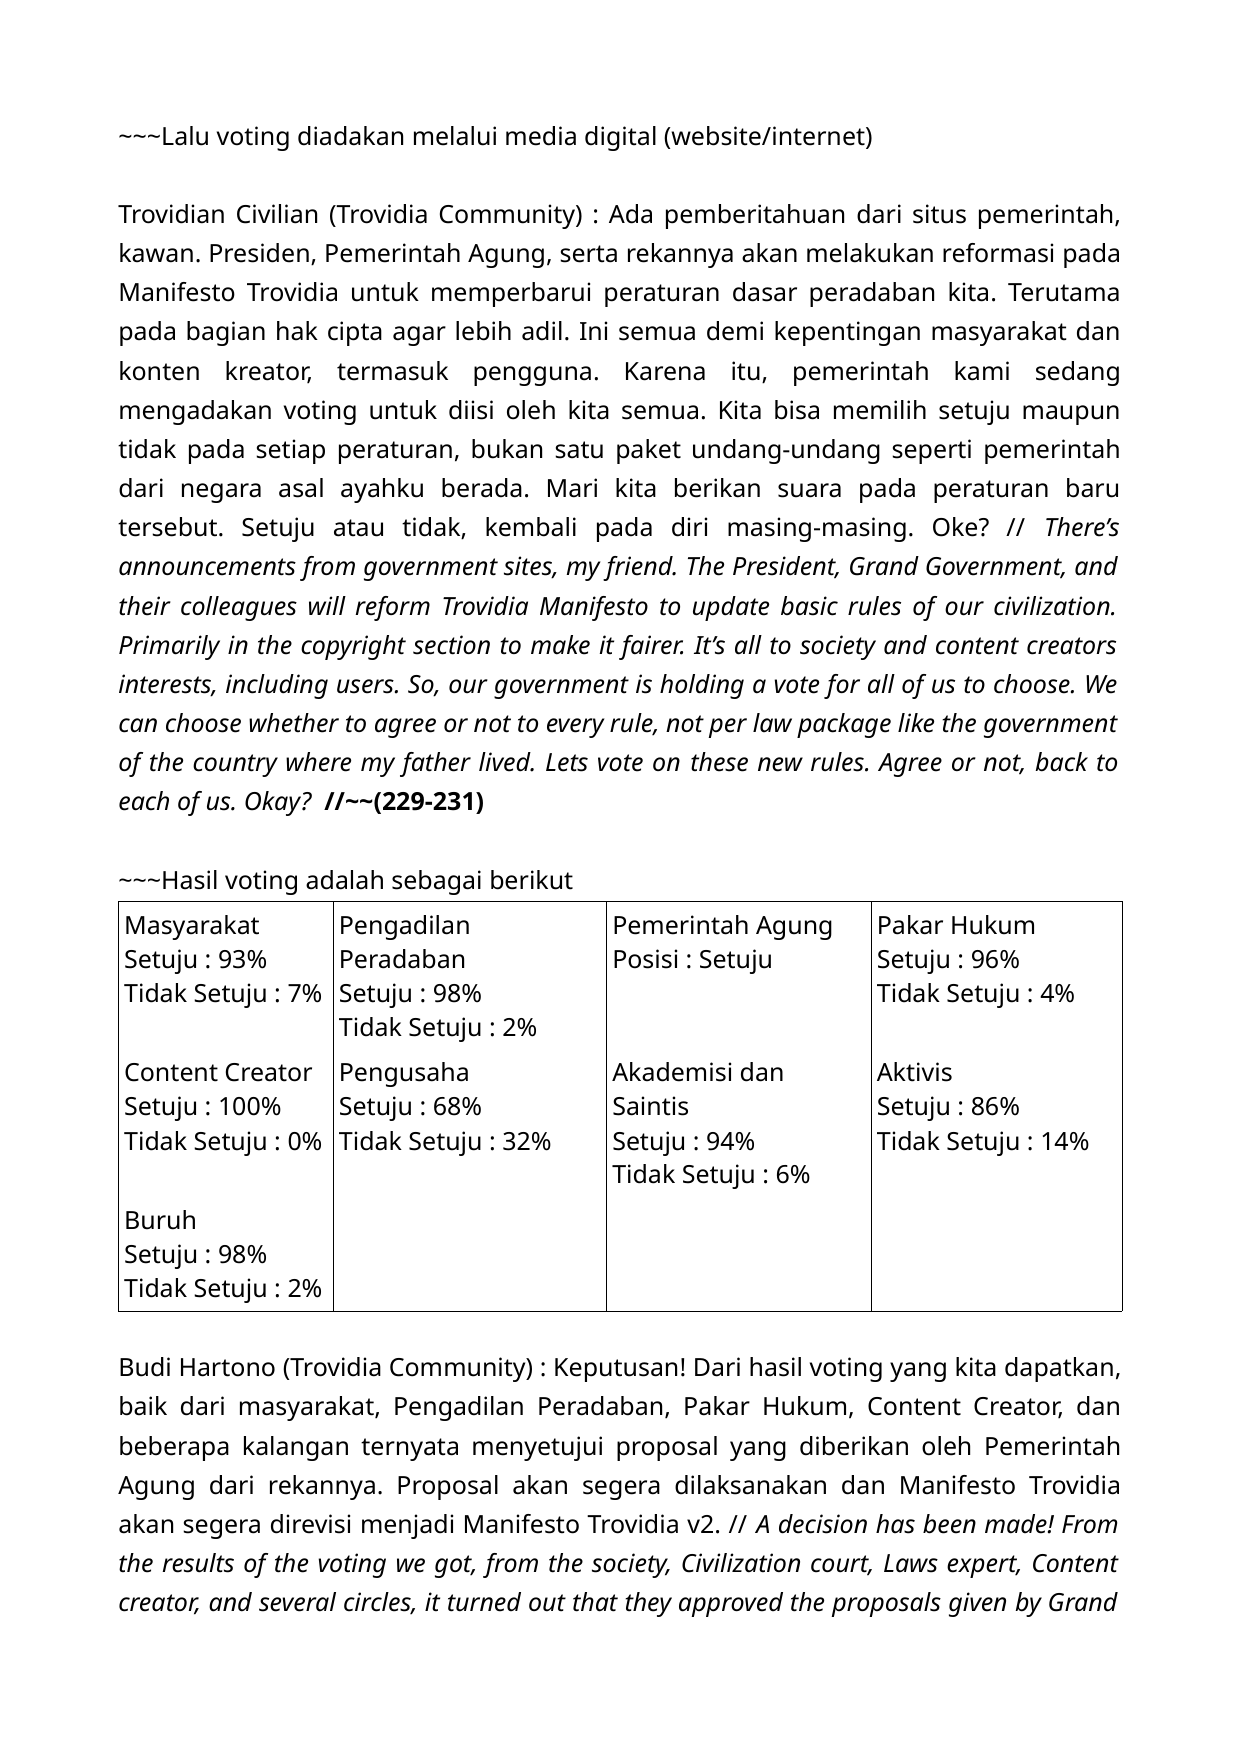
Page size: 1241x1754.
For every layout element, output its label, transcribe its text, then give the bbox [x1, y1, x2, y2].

table_cell Pengusaha Setuju : 68% Tidak Setuju : 32% [334, 1049, 606, 1197]
table_header Pakar Hukum Setuju : 96% Tidak Setuju : 4% [872, 902, 1122, 1049]
table_header Pengadilan Peradaban Setuju : 98% Tidak Setuju : 2% [334, 902, 606, 1049]
table_cell Buruh Setuju : 98% Tidak Setuju : 2% [119, 1197, 333, 1311]
text ~~~Hasil voting adalah sebagai berikut [118, 862, 1122, 896]
table_header Masyarakat Setuju : 93% Tidak Setuju : 7% [119, 902, 333, 1049]
table_cell [872, 1197, 1122, 1311]
table_cell Akademisi dan Saintis Setuju : 94% Tidak Setuju : 6% [607, 1049, 871, 1197]
text Budi Hartono (Trovidia Community) : Keputusan! Dari hasil voting yang kita dapatkan, baik dari masyarakat, Pengadilan Peradaban, Pakar Hukum, Content Creator, dan beberapa kalangan ternyata menyetujui proposal yang diberikan oleh Pemerintah Agung dari rekannya. Proposal akan segera dilaksanakan dan Manifesto Trovidia akan segera direvisi menjadi Manifesto Trovidia v2. // A decision has been made! From the results of the voting we got, from the society, Civilization court, Laws expert, Content creator, and several circles, it turned out that they approved the proposals given by Grand [118, 1350, 1122, 1619]
table_header Pemerintah Agung Posisi : Setuju [607, 902, 871, 1049]
table_cell [334, 1197, 606, 1311]
text ~~~Lalu voting diadakan melalui media digital (website/internet) [118, 118, 1122, 152]
table_cell [607, 1197, 871, 1311]
text Trovidian Civilian (Trovidia Community) : Ada pemberitahuan dari situs pemerintah, kawan. Presiden, Pemerintah Agung, serta rekannya akan melakukan reformasi pada Manifesto Trovidia untuk memperbarui peraturan dasar peradaban kita. Terutama pada bagian hak cipta agar lebih adil. Ini semua demi kepentingan masyarakat dan konten kreator, termasuk pengguna. Karena itu, pemerintah kami sedang mengadakan voting untuk diisi oleh kita semua. Kita bisa memilih setuju maupun tidak pada setiap peraturan, bukan satu paket undang-undang seperti pemerintah dari negara asal ayahku berada. Mari kita berikan suara pada peraturan baru tersebut. Setuju atau tidak, kembali pada diri masing-masing. Oke? // There’s announcements from government sites, my friend. The President, Grand Government, and their colleagues will reform Trovidia Manifesto to update basic rules of our civilization. Primarily in the copyright section to make it fairer. It’s all to society and content creators interests, including users. So, our government is holding a vote for all of us to choose. We can choose whether to agree or not to every rule, not per law package like the government of the country where my father lived. Lets vote on these new rules. Agree or not, back to each of us. Okay? //~~(229-231) [118, 196, 1122, 818]
table_cell Content Creator Setuju : 100% Tidak Setuju : 0% [119, 1049, 333, 1197]
table_cell Aktivis Setuju : 86% Tidak Setuju : 14% [872, 1049, 1122, 1197]
